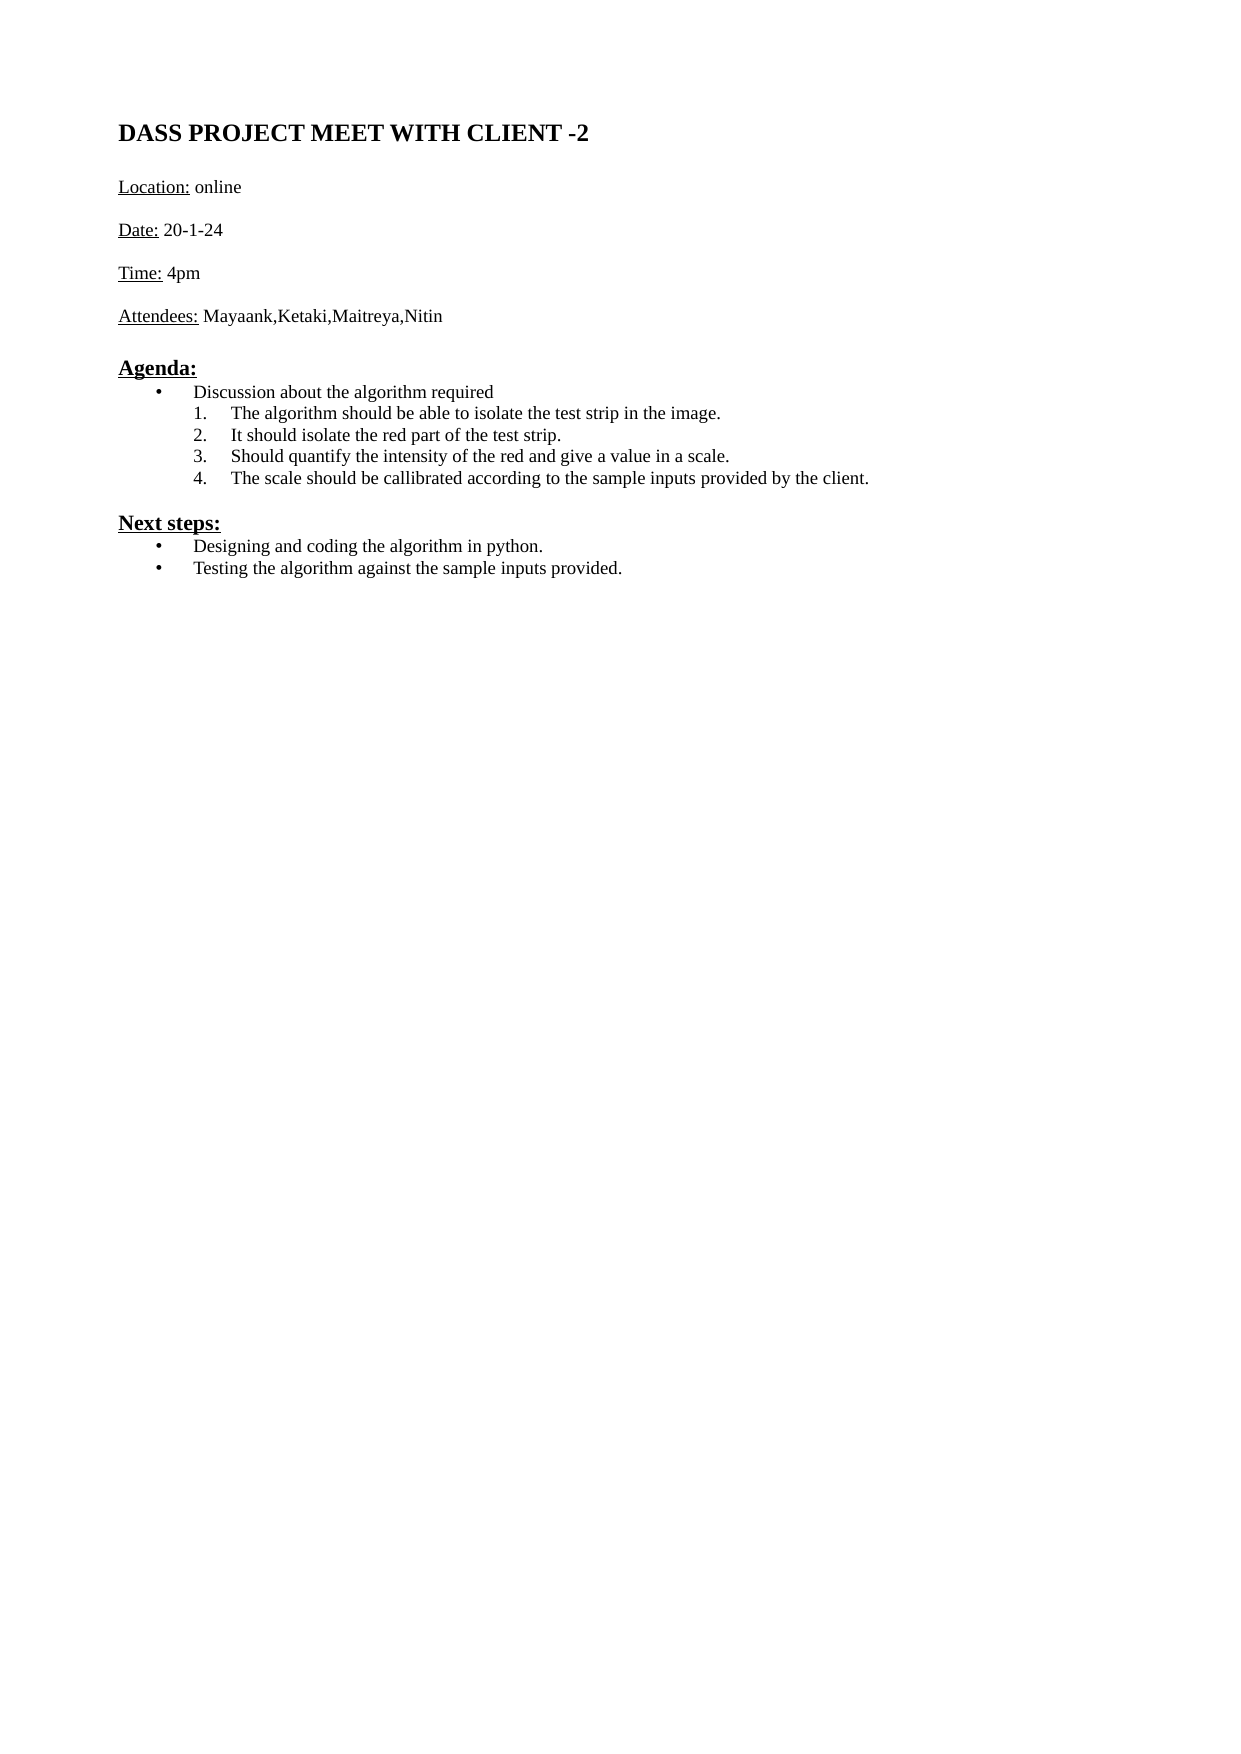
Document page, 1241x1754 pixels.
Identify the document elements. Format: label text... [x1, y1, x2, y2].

list Designing and coding the algorithm in python. [156, 535, 1122, 557]
text Time: 4pm [118, 262, 1122, 283]
text DASS PROJECT MEET WITH CLIENT -2 [118, 118, 1122, 147]
text Location: online [118, 176, 1122, 197]
text Date: 20-1-24 [118, 219, 1122, 240]
text Agenda: [118, 355, 1122, 381]
text Next steps: [118, 510, 1122, 535]
list It should isolate the red part of the test strip. [193, 424, 1122, 445]
list The algorithm should be able to isolate the test strip in the image. [193, 402, 1122, 424]
text Attendees: Mayaank,Ketaki,Maitreya,Nitin [118, 305, 1122, 327]
list Testing the algorithm against the sample inputs provided. [156, 557, 1122, 578]
list The scale should be callibrated according to the sample inputs provided by the client. [193, 467, 1122, 488]
list Discussion about the algorithm required [156, 381, 1122, 402]
list Should quantify the intensity of the red and give a value in a scale. [193, 445, 1122, 467]
